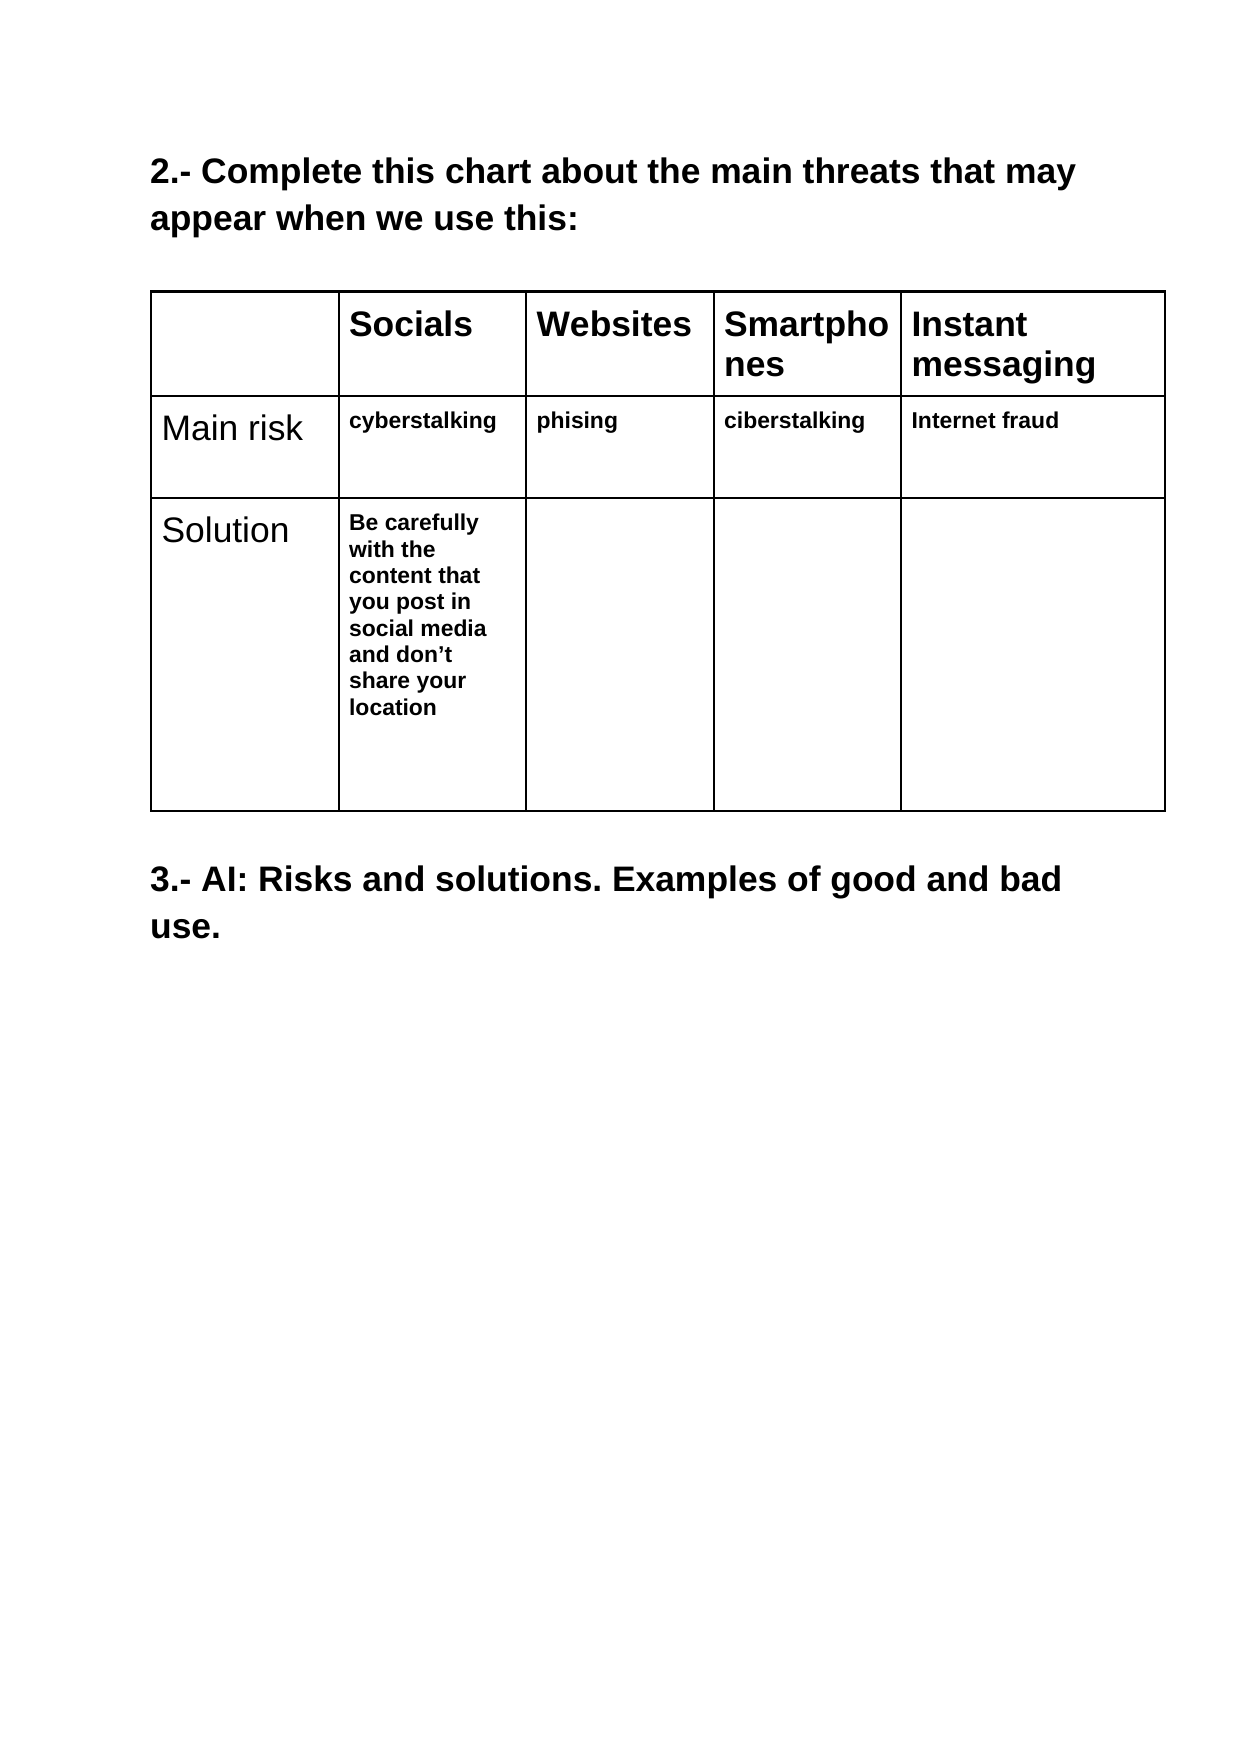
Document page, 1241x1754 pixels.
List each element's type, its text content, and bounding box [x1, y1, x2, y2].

table_cell ciberstalking [715, 397, 900, 497]
text 2.- Complete this chart about the main threats that may appear when we use this: [150, 150, 1090, 237]
table_header Instant messaging [902, 293, 1164, 395]
table_cell phising [527, 397, 713, 497]
table_header Smartphones [715, 293, 900, 395]
text 3.- AI: Risks and solutions. Examples of good and bad use. [150, 858, 1090, 946]
table_cell Internet fraud [902, 397, 1164, 497]
table_cell Be carefully with the content that you post in social media and don’t share your location [340, 499, 525, 809]
table_cell [527, 499, 713, 809]
table_cell Main risk [152, 397, 338, 497]
table_cell [902, 499, 1164, 809]
table_cell [715, 499, 900, 809]
table_cell cyberstalking [340, 397, 525, 497]
table_header [152, 293, 338, 395]
table_header Socials [340, 293, 525, 395]
table_header Websites [527, 293, 713, 395]
table_cell Solution [152, 499, 338, 809]
